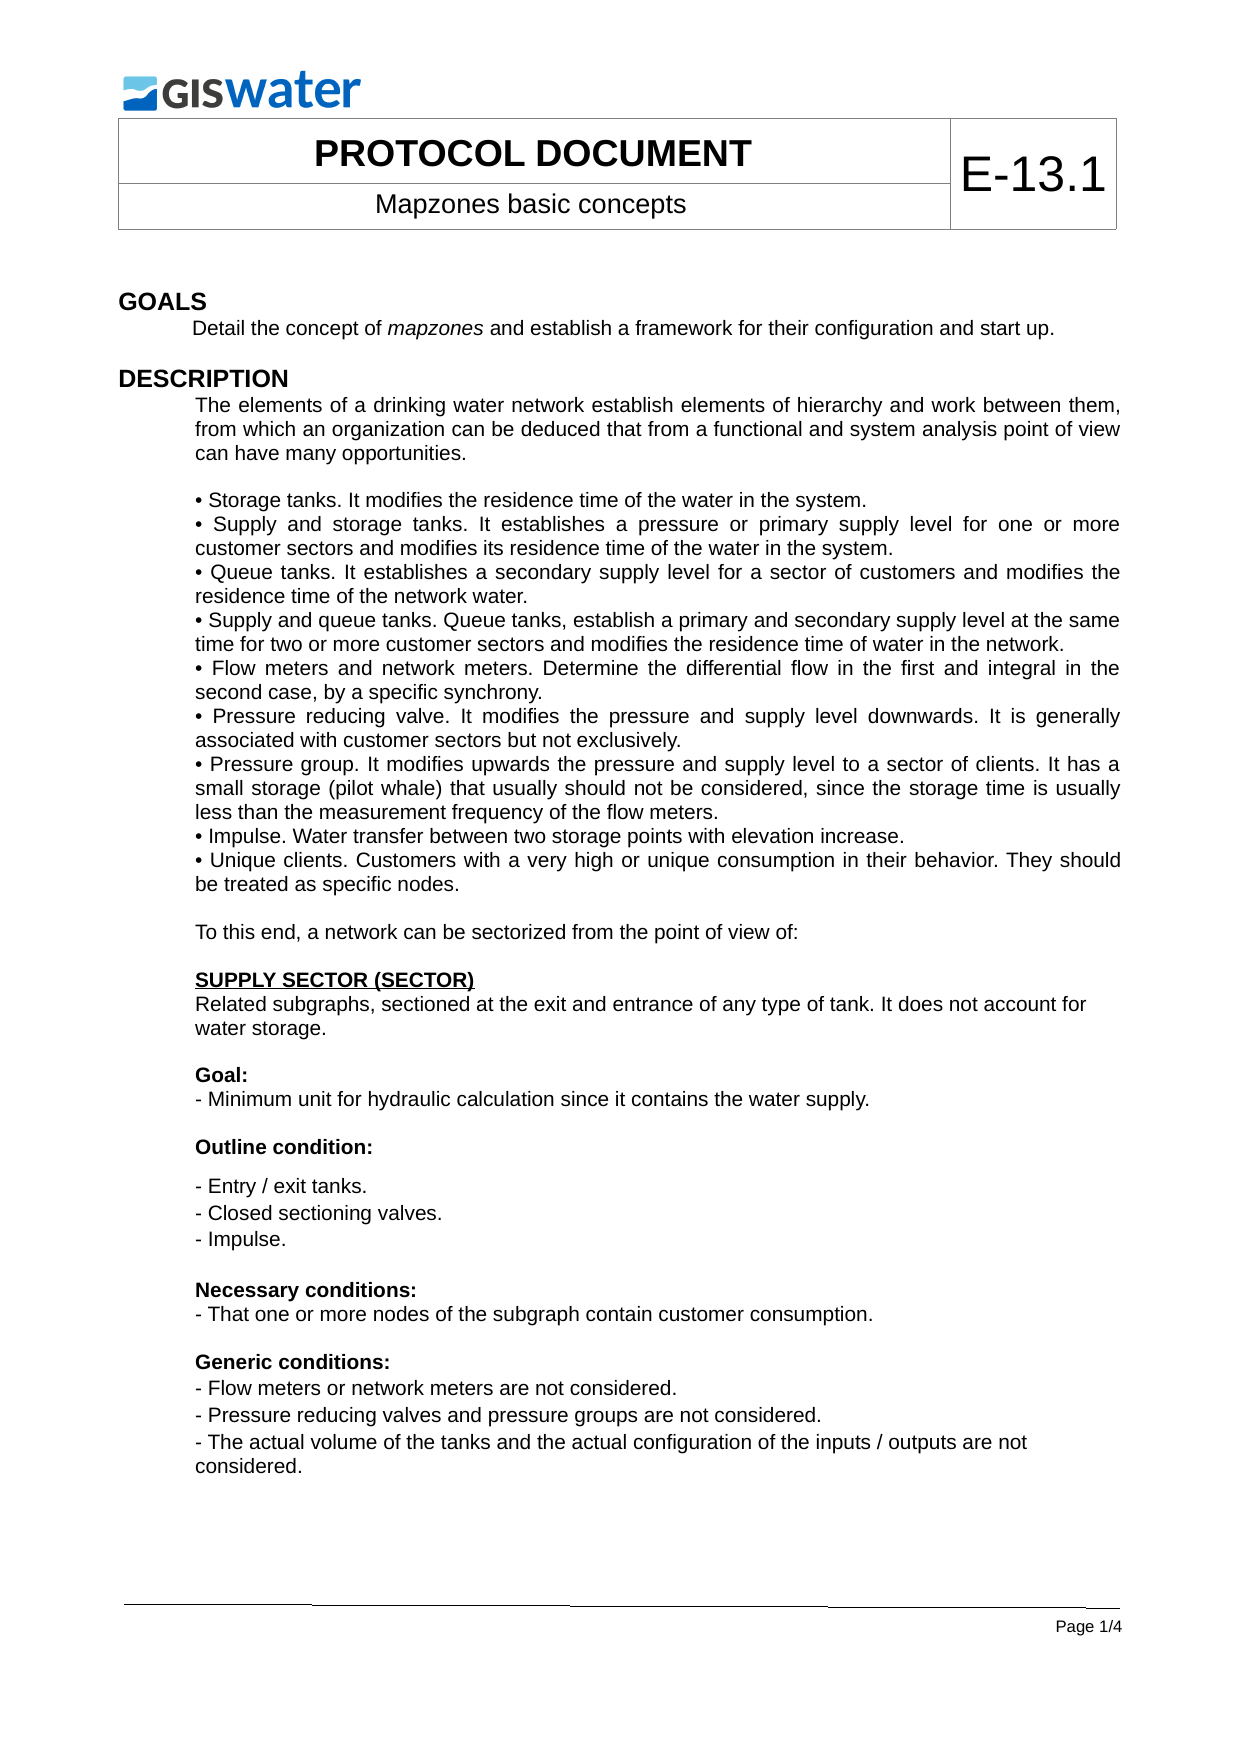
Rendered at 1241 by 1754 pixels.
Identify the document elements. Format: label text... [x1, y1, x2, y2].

text - Pressure reducing valves and pressure groups are not considered. [195, 1403, 1122, 1427]
text Necessary conditions: [195, 1254, 1122, 1302]
text • Unique clients. Customers with a very high or unique consumption in their behavior. They should be treated as specific nodes. [195, 848, 1122, 896]
text Outline condition: [195, 1111, 1122, 1159]
text • Queue tanks. It establishes a secondary supply level for a sector of customers and modifies the residence time of the network water. [195, 560, 1122, 608]
text - Entry / exit tanks. [195, 1174, 1122, 1198]
text • Pressure group. It modifies upwards the pressure and supply level to a sector of clients. It has a small storage (pilot whale) that usually should not be considered, since the storage time is usually less than the measurement frequency of the flow meters. [195, 752, 1122, 824]
picture [119, 66, 365, 115]
text - The actual volume of the tanks and the actual configuration of the inputs / outputs are not considered. [195, 1429, 1122, 1477]
text - That one or more nodes of the subgraph contain customer consumption. [195, 1302, 1122, 1326]
text • Supply and queue tanks. Queue tanks, establish a primary and secondary supply level at the same time for two or more customer sectors and modifies the residence time of water in the network. [195, 608, 1122, 656]
text Related subgraphs, sectioned at the exit and entrance of any type of tank. It does not account for water storage. [195, 991, 1122, 1039]
text • Supply and storage tanks. It establishes a pressure or primary supply level for one or more customer sectors and modifies its residence time of the water in the system. [195, 512, 1122, 560]
text • Storage tanks. It modifies the residence time of the water in the system. [195, 488, 1122, 512]
text • Pressure reducing valve. It modifies the pressure and supply level downwards. It is generally associated with customer sectors but not exclusively. [195, 704, 1122, 752]
text - Flow meters or network meters are not considered. [195, 1376, 1122, 1400]
text Detail the concept of mapzones and establish a framework for their configuration and start up. [192, 316, 1122, 340]
text SUPPLY SECTOR (SECTOR) [195, 967, 1122, 991]
text The elements of a drinking water network establish elements of hierarchy and work between them, from which an organization can be deduced that from a functional and system analysis point of view can have many opportunities. [195, 392, 1122, 464]
text To this end, a network can be sectorized from the point of view of: [195, 919, 1122, 943]
text - Closed sectioning valves. [195, 1200, 1122, 1224]
text • Impulse. Water transfer between two storage points with elevation increase. [195, 824, 1122, 848]
text • Flow meters and network meters. Determine the differential flow in the first and integral in the second case, by a specific synchrony. [195, 656, 1122, 704]
text Goal: [195, 1039, 1122, 1087]
text - Impulse. [195, 1227, 1122, 1251]
text Generic conditions: [195, 1326, 1122, 1373]
list DESCRIPTION [118, 364, 1122, 392]
list GOALS [118, 287, 1122, 316]
text - Minimum unit for hydraulic calculation since it contains the water supply. [195, 1087, 1122, 1111]
